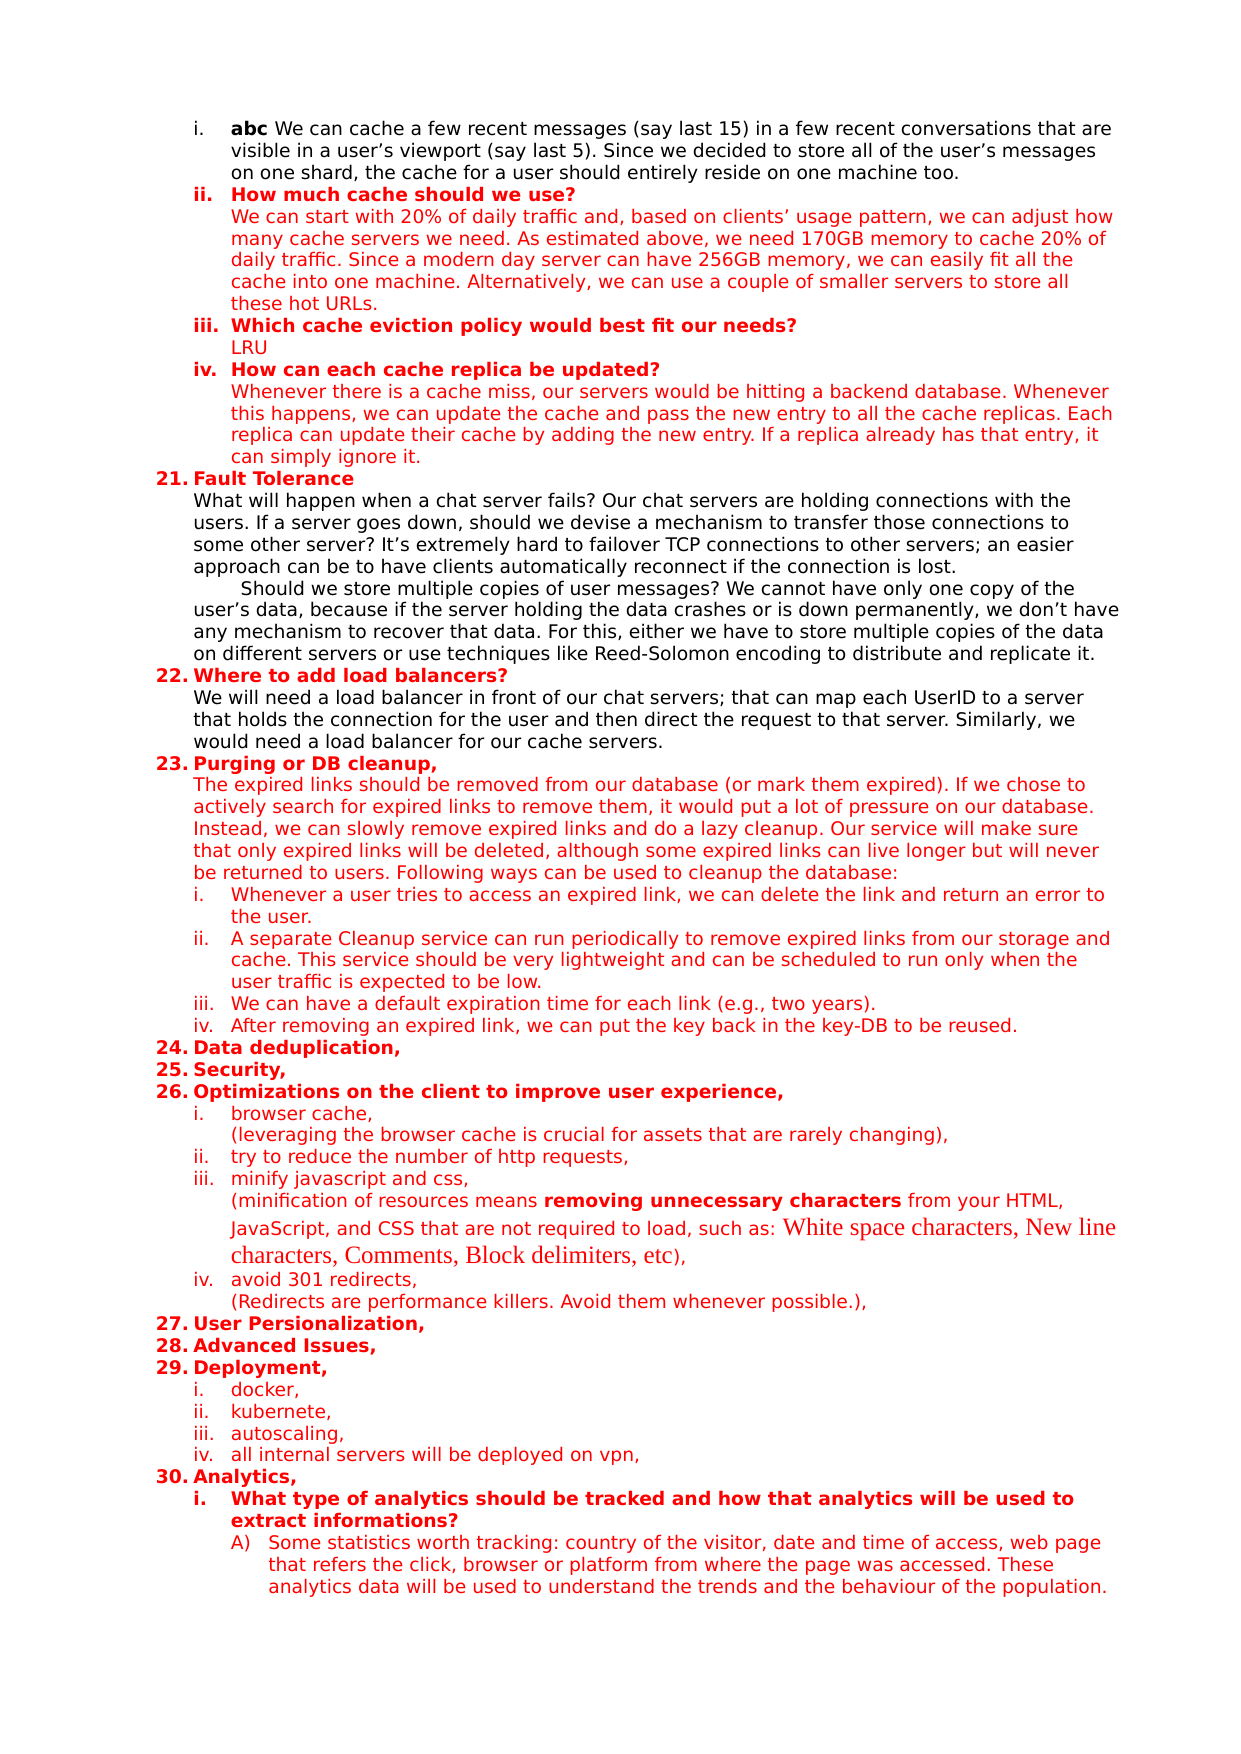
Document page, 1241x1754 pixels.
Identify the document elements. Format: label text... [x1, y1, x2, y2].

list LRU [193, 337, 1122, 359]
list autoscaling, [193, 1422, 1122, 1444]
list We can start with 20% of daily traffic and, based on clients’ usage pattern, we can adjust how many cache servers we need. As estimated above, we need 170GB memory to cache 20% of daily traffic. Since a modern day server can have 256GB memory, we can easily fit all the cache into one machine. Alternatively, we can use a couple of smaller servers to store all these hot URLs. [193, 206, 1122, 315]
list Data deduplication, [156, 1037, 1122, 1059]
list We can have a default expiration time for each link (e.g., two years). [193, 993, 1122, 1015]
list A separate Cleanup service can run periodically to remove expired links from our storage and cache. This service should be very lightweight and can be scheduled to run only when the user traffic is expected to be low. [193, 927, 1122, 993]
list (Redirects are performance killers. Avoid them whenever possible.), [193, 1291, 1122, 1313]
list Whenever a user tries to access an expired link, we can delete the link and return an error to the user. [193, 884, 1122, 927]
list try to reduce the number of http requests, [193, 1146, 1122, 1168]
list Fault Tolerance [156, 468, 1122, 490]
list abc We can cache a few recent messages (say last 15) in a few recent conversations that are visible in a user’s viewport (say last 5). Since we decided to store all of the user’s messages on one shard, the cache for a user should entirely reside on one machine too. [193, 118, 1122, 184]
list minify javascript and css, [193, 1168, 1122, 1190]
list How can each cache replica be updated? [193, 359, 1122, 381]
list browser cache, [193, 1102, 1122, 1124]
list The expired links should be removed from our database (or mark them expired). If we chose to actively search for expired links to remove them, it would put a lot of pressure on our database. Instead, we can slowly remove expired links and do a lazy cleanup. Our service will make sure that only expired links will be deleted, although some expired links can live longer but will never be returned to users. Following ways can be used to cleanup the database: [156, 774, 1122, 884]
list Purging or DB cleanup, [156, 752, 1122, 774]
list After removing an expired link, we can put the key back in the key-DB to be reused. [193, 1015, 1122, 1037]
list Should we store multiple copies of user messages? We cannot have only one copy of the user’s data, because if the server holding the data crashes or is down permanently, we don’t have any mechanism to recover that data. For this, either we have to store multiple copies of the data on different servers or use techniques like Reed-Solomon encoding to distribute and replicate it. [156, 577, 1122, 665]
list (leveraging the browser cache is crucial for assets that are rarely changing), [193, 1124, 1122, 1146]
list Security, [156, 1059, 1122, 1081]
list kubernete, [193, 1401, 1122, 1422]
list avoid 301 redirects, [193, 1269, 1122, 1291]
list Some statistics worth tracking: country of the visitor, date and time of access, web page that refers the click, browser or platform from where the page was accessed. These analytics data will be used to understand the trends and the behaviour of the population. [231, 1532, 1122, 1597]
list Optimizations on the client to improve user experience, [156, 1081, 1122, 1102]
list Analytics, [156, 1466, 1122, 1488]
list What type of analytics should be tracked and how that analytics will be used to extract informations? [193, 1488, 1122, 1532]
list Which cache eviction policy would best fit our needs? [193, 315, 1122, 337]
list Deployment, [156, 1357, 1122, 1379]
list (minification of resources means removing unnecessary characters from your HTML, JavaScript, and CSS that are not required to load, such as: White space characters, New line characters, Comments, Block delimiters, etc), [193, 1190, 1122, 1269]
list User Persionalization, [156, 1313, 1122, 1335]
list We will need a load balancer in front of our chat servers; that can map each UserID to a server that holds the connection for the user and then direct the request to that server. Similarly, we would need a load balancer for our cache servers. [156, 687, 1122, 752]
list How much cache should we use? [193, 184, 1122, 206]
list Where to add load balancers? [156, 665, 1122, 687]
list all internal servers will be deployed on vpn, [193, 1444, 1122, 1466]
list Whenever there is a cache miss, our servers would be hitting a backend database. Whenever this happens, we can update the cache and pass the new entry to all the cache replicas. Each replica can update their cache by adding the new entry. If a replica already has that entry, it can simply ignore it. [193, 381, 1122, 468]
list docker, [193, 1379, 1122, 1401]
list Advanced Issues, [156, 1335, 1122, 1357]
list What will happen when a chat server fails? Our chat servers are holding connections with the users. If a server goes down, should we devise a mechanism to transfer those connections to some other server? It’s extremely hard to failover TCP connections to other servers; an easier approach can be to have clients automatically reconnect if the connection is lost. [156, 490, 1122, 577]
